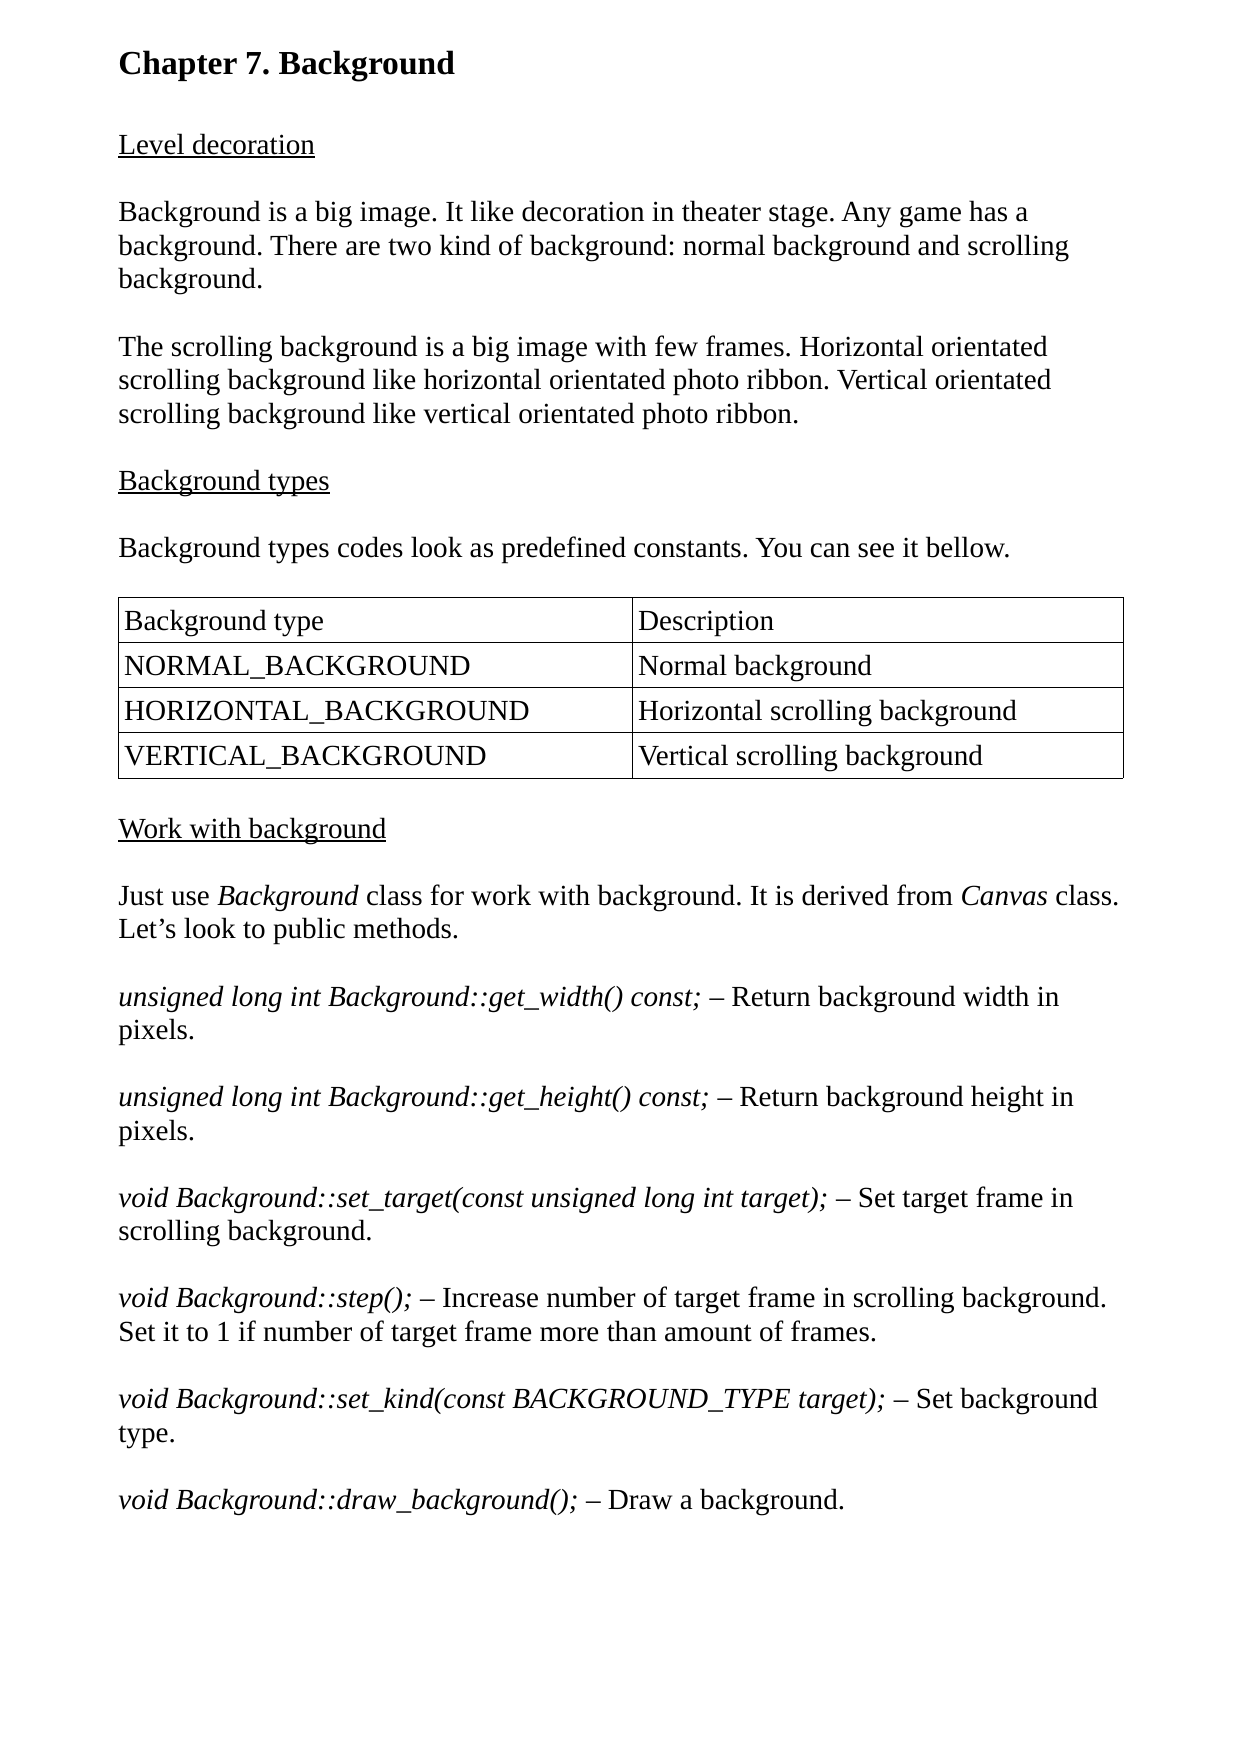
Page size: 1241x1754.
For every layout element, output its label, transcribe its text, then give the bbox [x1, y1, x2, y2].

text Background is a big image. It like decoration in theater stage. Any game has a background. There are two kind of background: normal background and scrolling background. [118, 194, 1122, 295]
text void Background::set_kind(const BACKGROUND_TYPE target); – Set background type. [118, 1381, 1122, 1448]
text Level decoration [118, 127, 1122, 161]
text Work with background [118, 811, 1122, 844]
table_cell Vertical scrolling background [633, 733, 1123, 777]
table_header Description [633, 598, 1123, 642]
text void Background::set_target(const unsigned long int target); – Set target frame in scrolling background. [118, 1180, 1122, 1247]
text The scrolling background is a big image with few frames. Horizontal orientated scrolling background like horizontal orientated photo ribbon. Vertical orientated scrolling background like vertical orientated photo ribbon. [118, 329, 1122, 429]
table_cell VERTICAL_BACKGROUND [119, 733, 632, 777]
table_cell NORMAL_BACKGROUND [119, 643, 632, 687]
text void Background::step(); – Increase number of target frame in scrolling background. Set it to 1 if number of target frame more than amount of frames. [118, 1281, 1122, 1348]
text Background types [118, 463, 1122, 496]
text unsigned long int Background::get_height() const; – Return background height in pixels. [118, 1079, 1122, 1146]
table_header Background type [119, 598, 632, 642]
text Just use Background class for work with background. It is derived from Canvas class. Let’s look to public methods. [118, 878, 1122, 945]
table_cell Horizontal scrolling background [633, 688, 1123, 732]
text void Background::draw_background(); – Draw a background. [118, 1482, 1122, 1515]
text unsigned long int Background::get_width() const; – Return background width in pixels. [118, 979, 1122, 1046]
subtitle Chapter 7. Background [118, 43, 1122, 81]
table_cell HORIZONTAL_BACKGROUND [119, 688, 632, 732]
text Background types codes look as predefined constants. You can see it bellow. [118, 530, 1122, 563]
table_cell Normal background [633, 643, 1123, 687]
